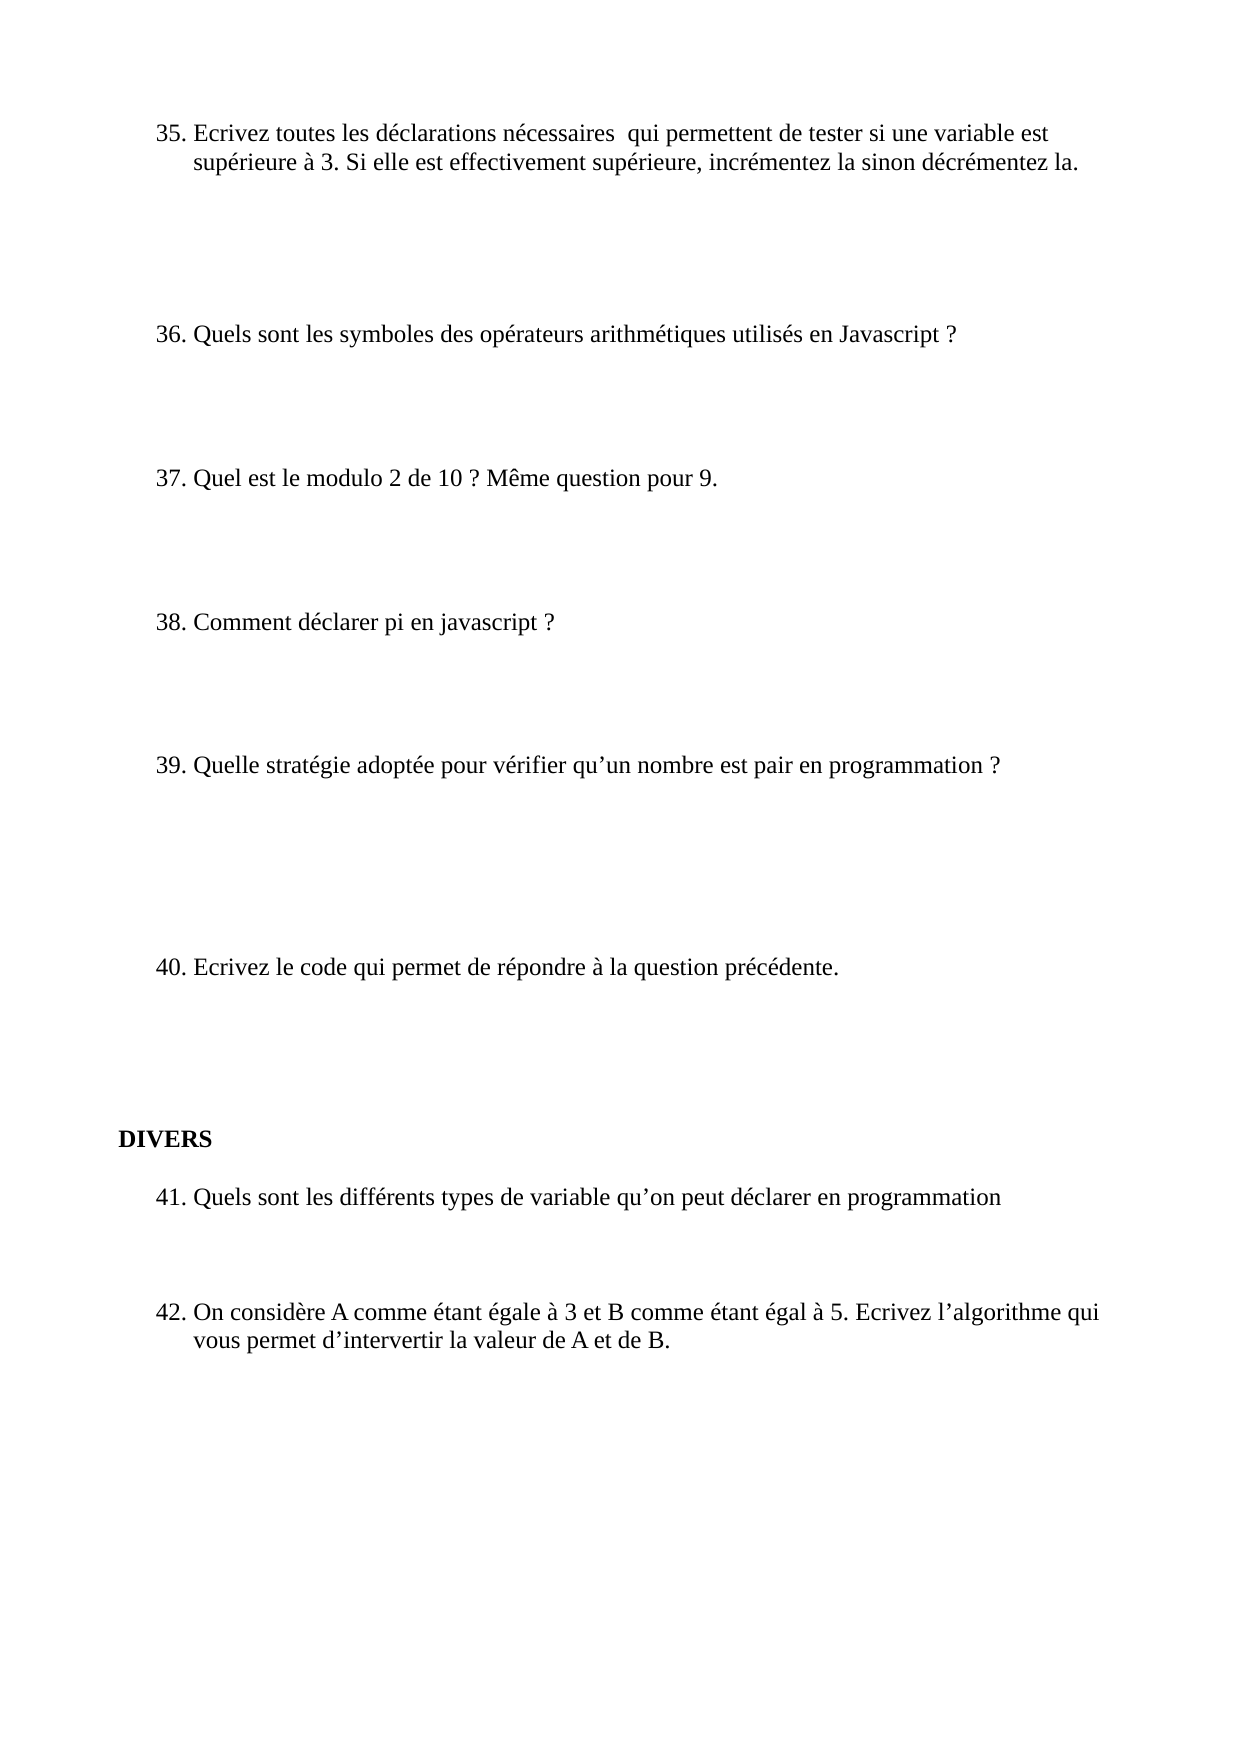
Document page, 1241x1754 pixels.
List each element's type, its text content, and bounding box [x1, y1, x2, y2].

text DIVERS [118, 1124, 1122, 1153]
list Quel est le modulo 2 de 10 ? Même question pour 9. [156, 463, 1122, 492]
list Comment déclarer pi en javascript ? [156, 607, 1122, 636]
list On considère A comme étant égale à 3 et B comme étant égal à 5. Ecrivez l’algorithme qui vous permet d’intervertir la valeur de A et de B. [156, 1297, 1122, 1354]
list Ecrivez toutes les déclarations nécessaires qui permettent de tester si une variable est supérieure à 3. Si elle est effectivement supérieure, incrémentez la sinon décrémentez la. [156, 118, 1122, 176]
list Quels sont les différents types de variable qu’on peut déclarer en programmation [156, 1182, 1122, 1211]
list Ecrivez le code qui permet de répondre à la question précédente. [156, 952, 1122, 981]
list Quels sont les symboles des opérateurs arithmétiques utilisés en Javascript ? [156, 319, 1122, 348]
list Quelle stratégie adoptée pour vérifier qu’un nombre est pair en programmation ? [156, 751, 1122, 779]
